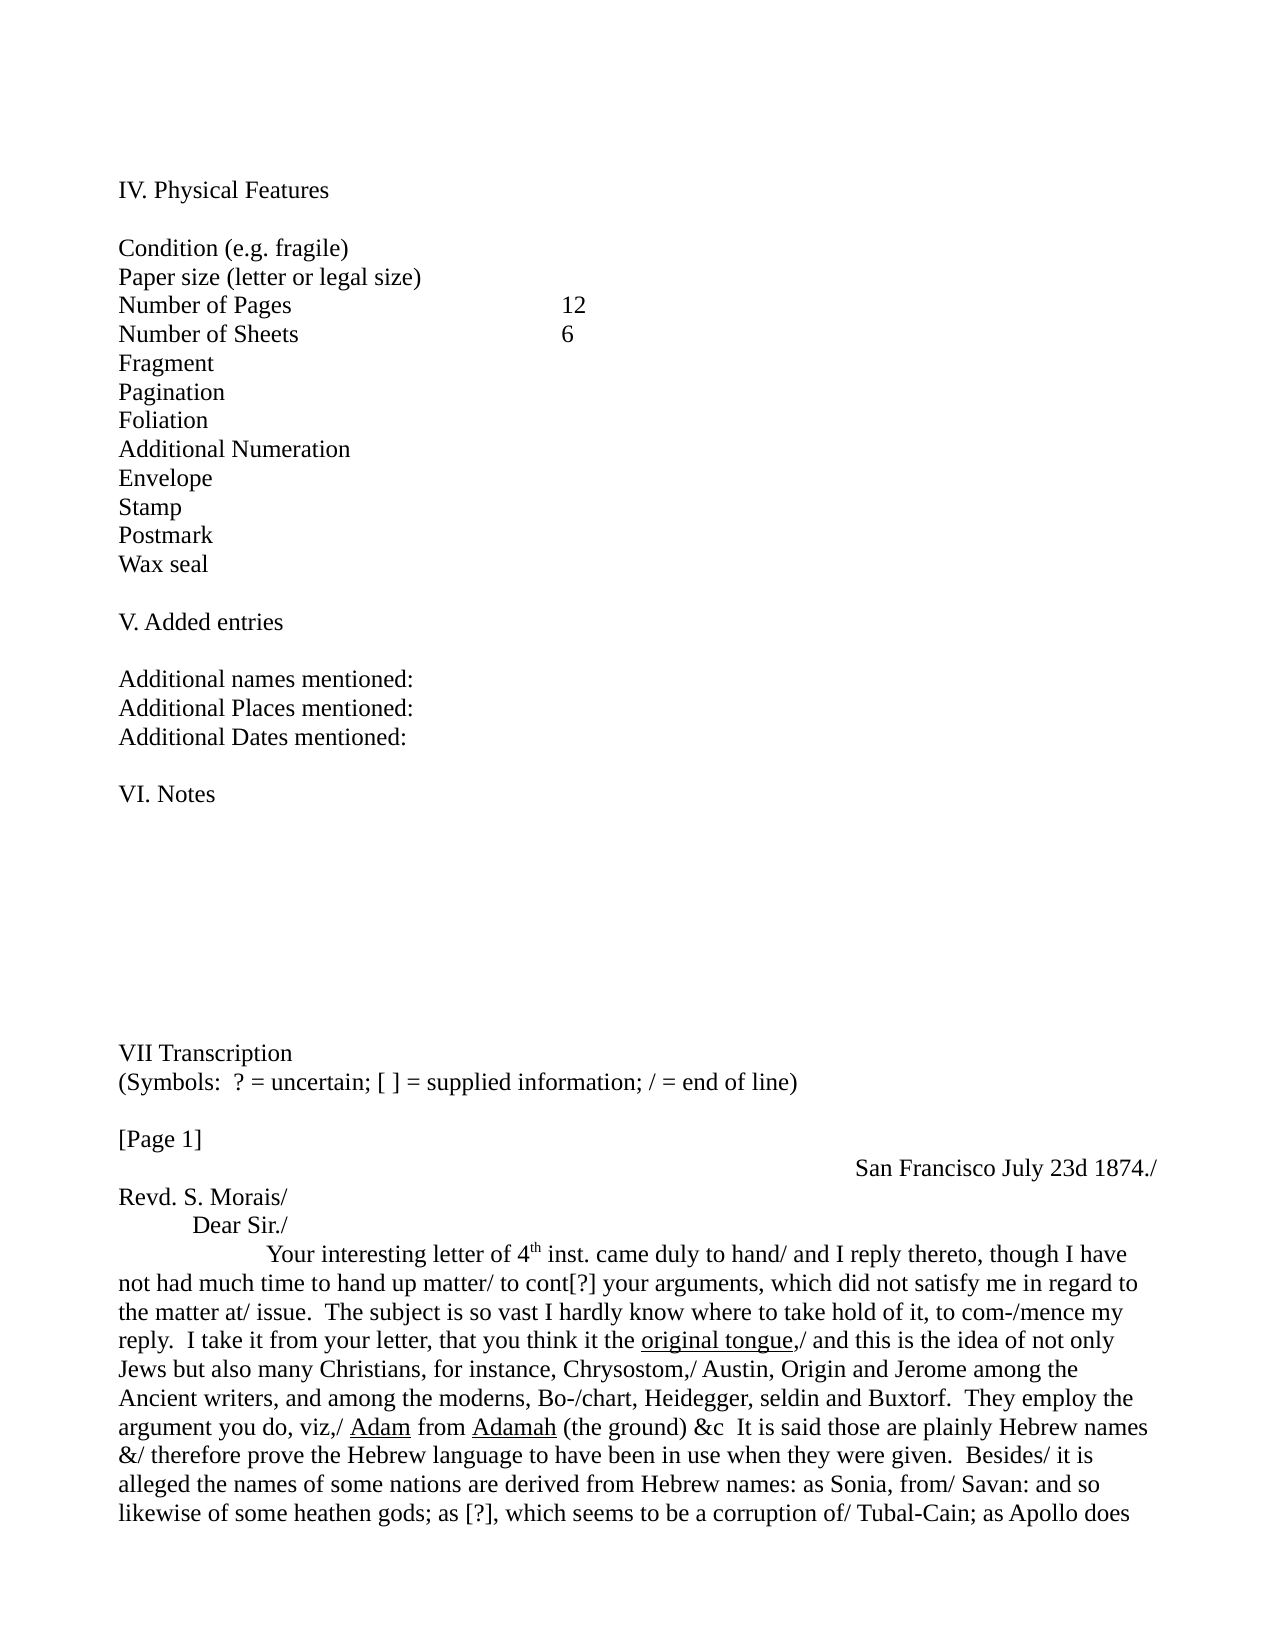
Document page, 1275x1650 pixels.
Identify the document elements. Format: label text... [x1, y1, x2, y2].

text Envelope [118, 463, 1157, 492]
text Your interesting letter of 4th inst. came duly to hand/ and I reply thereto, though I have not had much time to hand up matter/ to cont[?] your arguments, which did not satisfy me in regard to the matter at/ issue. The subject is so vast I hardly know where to take hold of it, to com-/mence my reply. I take it from your letter, that you think it the original tongue,/ and this is the idea of not only Jews but also many Christians, for instance, Chrysostom,/ Austin, Origin and Jerome among the Ancient writers, and among the moderns, Bo-/chart, Heidegger, seldin and Buxtorf. They employ the argument you do, viz,/ Adam from Adamah (the ground) &c It is said those are plainly Hebrew names &/ therefore prove the Hebrew language to have been in use when they were given. Besides/ it is alleged the names of some nations are derived from Hebrew names: as Sonia, from/ Savan: and so likewise of some heathen gods; as [?], which seems to be a corruption of/ Tubal-Cain; as Apollo does [118, 1239, 1157, 1527]
text V. Added entries [118, 607, 1157, 636]
text VI. Notes [118, 779, 1157, 808]
text Stamp [118, 492, 1157, 521]
text (Symbols: ? = uncertain; [ ] = supplied information; / = end of line) [118, 1067, 1157, 1096]
text Pagination [118, 377, 1157, 406]
text Additional Dates mentioned: [118, 722, 1157, 751]
text Additional Numeration [118, 434, 1157, 463]
text Number of Sheets 6 [118, 319, 1157, 348]
text Additional Places mentioned: [118, 693, 1157, 722]
text IV. Physical Features [118, 176, 1157, 204]
text Additional names mentioned: [118, 664, 1157, 693]
text VII Transcription [118, 1038, 1157, 1067]
text San Francisco July 23d 1874./ [118, 1153, 1157, 1182]
text Fragment [118, 348, 1157, 377]
text Revd. S. Morais/ [118, 1182, 1157, 1211]
text Dear Sir./ [118, 1211, 1157, 1239]
text Foliation [118, 406, 1157, 434]
text Number of Pages 12 [118, 291, 1157, 319]
text Paper size (letter or legal size) [118, 262, 1157, 291]
text Condition (e.g. fragile) [118, 233, 1157, 262]
text [Page 1] [118, 1124, 1157, 1153]
text Wax seal [118, 549, 1157, 578]
text Postma rk [118, 521, 1157, 549]
